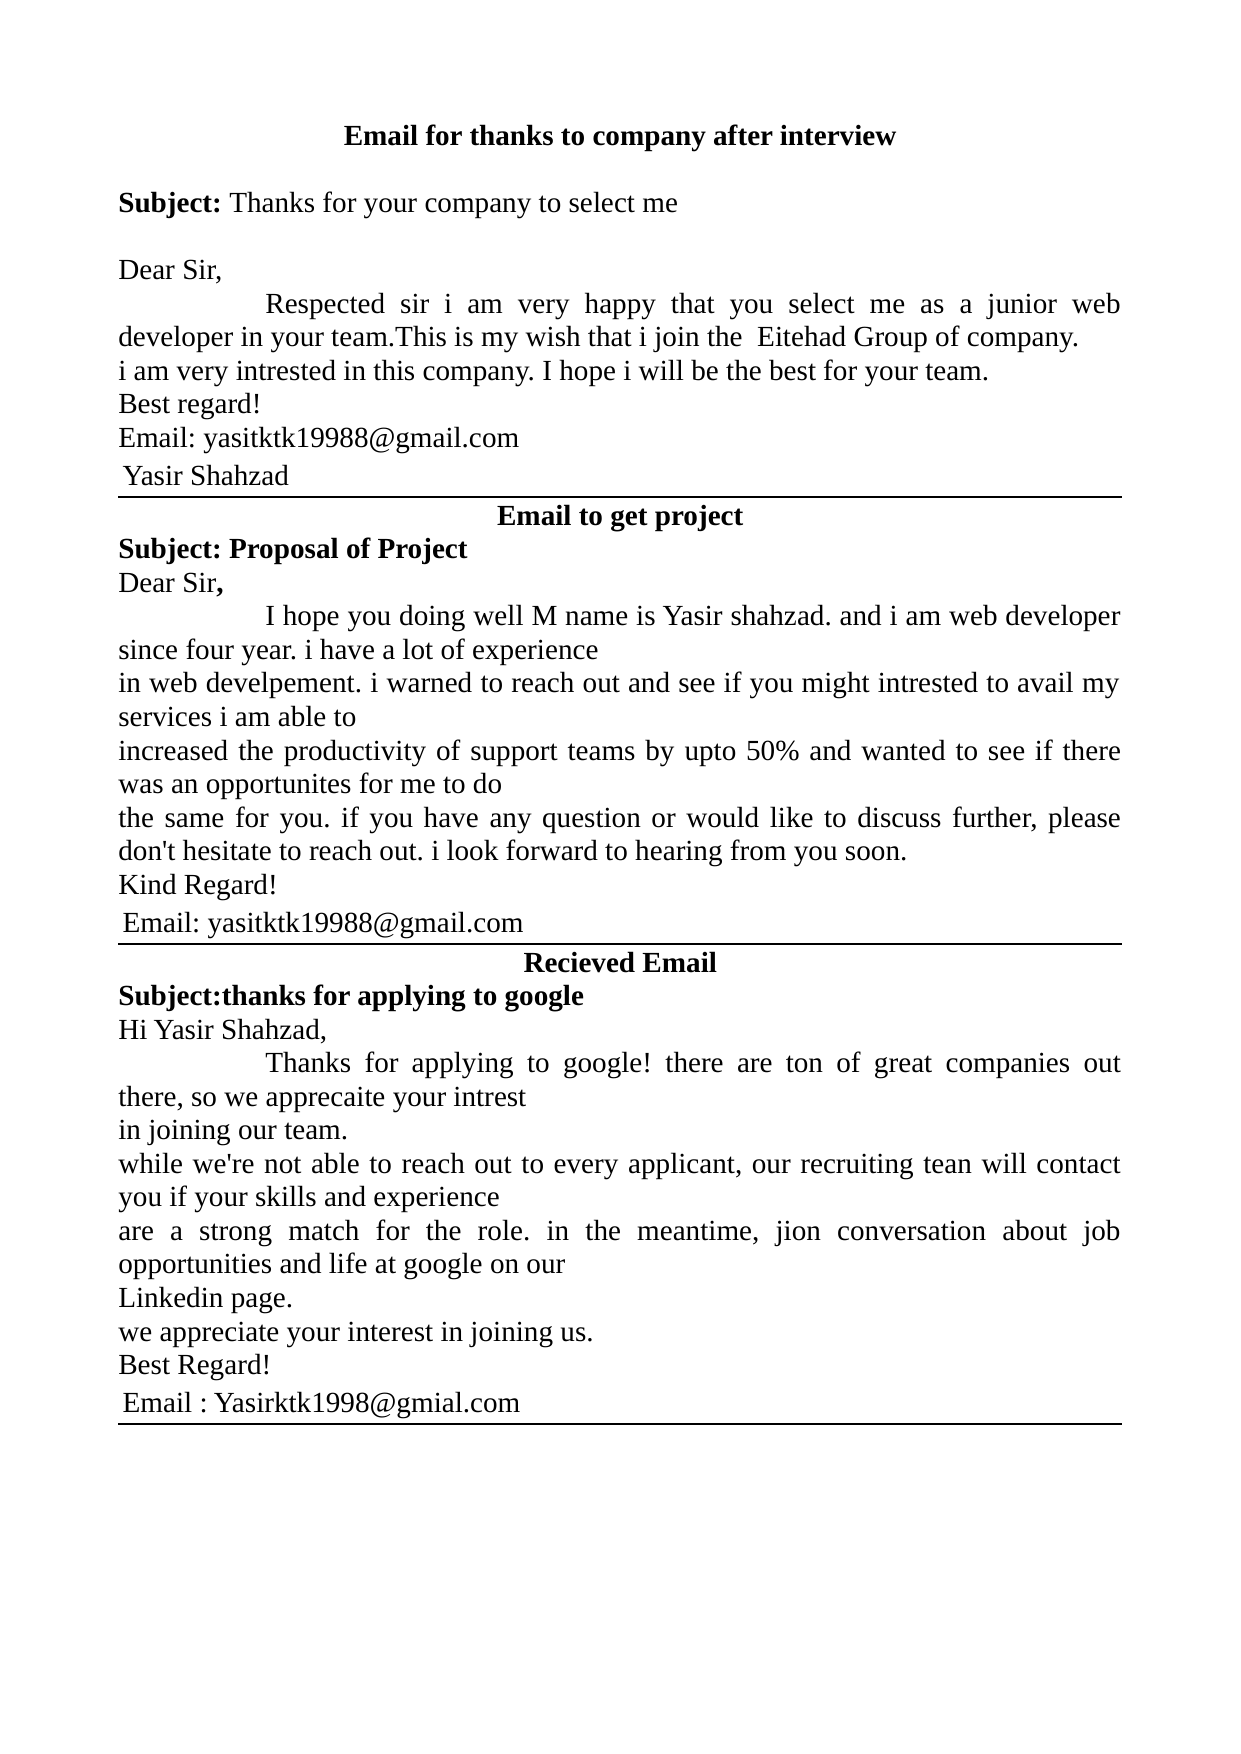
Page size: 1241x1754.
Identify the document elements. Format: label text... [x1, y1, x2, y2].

text Dear Sir, [118, 565, 1122, 598]
text Email: yasitktk19988@gmail.com [118, 420, 1122, 453]
text Thanks for applying to google! there are ton of great companies out there, so we apprecaite your intrest [118, 1045, 1122, 1112]
text Email : Yasirktk1998@gmial.com [118, 1381, 1122, 1423]
text Respected sir i am very happy that you select me as a junior web developer in your team.This is my wish that i join the Eitehad Group of company. [118, 286, 1122, 353]
text Email to get project [118, 498, 1122, 531]
text i am very intrested in this company. I hope i will be the best for your team. [118, 353, 1122, 386]
text Best regard! [118, 386, 1122, 420]
text increased the productivity of support teams by upto 50% and wanted to see if there was an opportunites for me to do [118, 733, 1122, 800]
text we appreciate your interest in joining us. [118, 1314, 1122, 1347]
text Dear Sir, [118, 252, 1122, 286]
text Recieved Email [118, 945, 1122, 978]
text Best Regard! [118, 1347, 1122, 1381]
text Email for thanks to company after interview [118, 118, 1122, 152]
text while we're not able to reach out to every applicant, our recruiting tean will contact you if your skills and experience [118, 1146, 1122, 1213]
text Linkedin page. [118, 1280, 1122, 1314]
text Subject: Proposal of Project [118, 531, 1122, 565]
text Yasir Shahzad [118, 453, 1122, 496]
text are a strong match for the role. in the meantime, jion conversation about job opportunities and life at google on our [118, 1213, 1122, 1280]
text Subject:thanks for applying to google [118, 978, 1122, 1012]
text I hope you doing well M name is Yasir shahzad. and i am web developer since four year. i have a lot of experience [118, 598, 1122, 666]
text in joining our team. [118, 1112, 1122, 1146]
text in web develpement. i warned to reach out and see if you might intrested to avail my services i am able to [118, 666, 1122, 733]
text Kind Regard! [118, 867, 1122, 900]
text Email: yasitktk19988@gmail.com [118, 900, 1122, 943]
text Subject: Thanks for your company to select me [118, 185, 1122, 219]
text Hi Yasir Shahzad, [118, 1012, 1122, 1045]
text the same for you. if you have any question or would like to discuss further, please don't hesitate to reach out. i look forward to hearing from you soon. [118, 800, 1122, 867]
